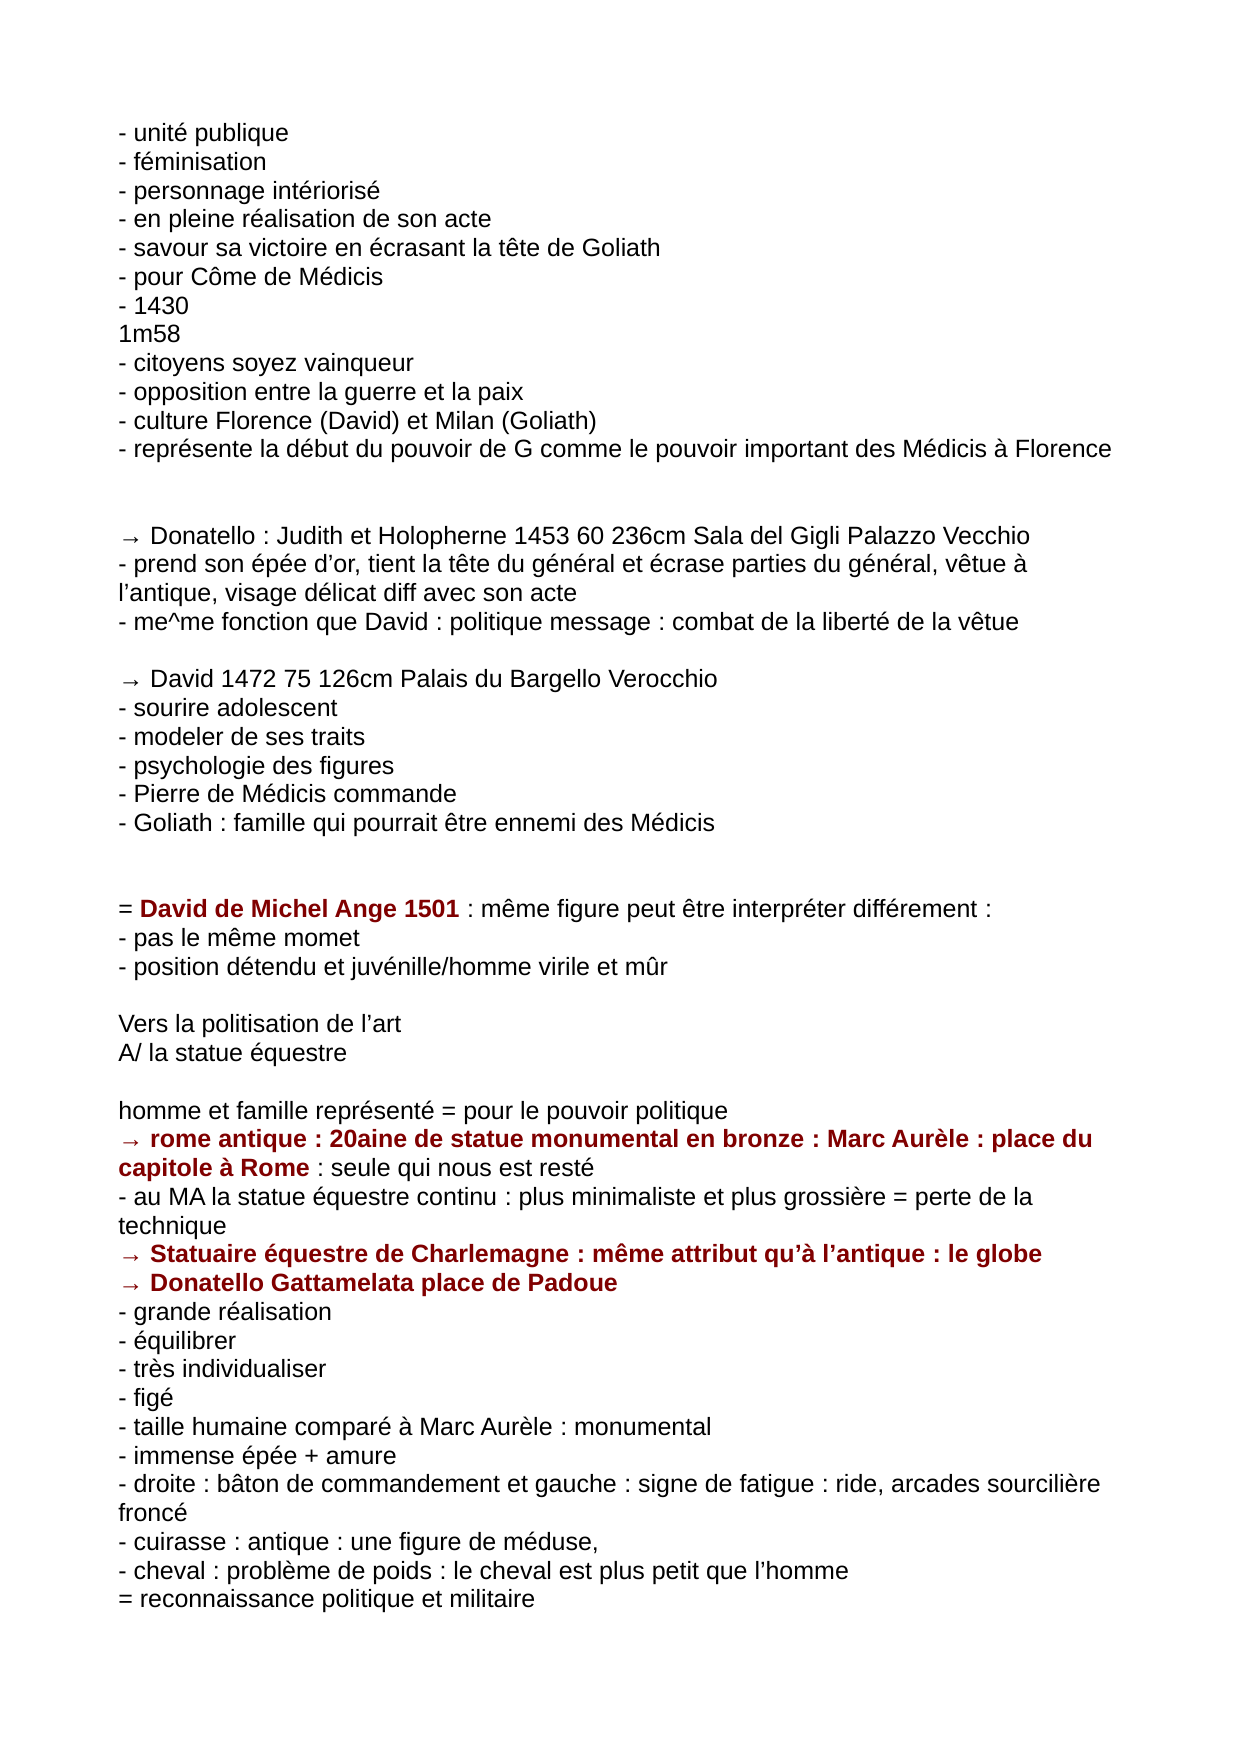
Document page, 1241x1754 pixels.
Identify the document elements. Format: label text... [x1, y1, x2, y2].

text - représente la début du pouvoir de G comme le pouvoir important des Médicis à Florence [118, 434, 1122, 463]
text → Donatello : Judith et Holopherne 1453 60 236cm Sala del Gigli Palazzo Vecchio [118, 521, 1122, 549]
text → Statuaire équestre de Charlemagne : même attribut qu’à l’antique : le globe [118, 1239, 1122, 1268]
text - savour sa victoire en écrasant la tête de Goliath [118, 233, 1122, 262]
text - taille humaine comparé à Marc Aurèle : monumental [118, 1412, 1122, 1441]
text homme et famille représenté = pour le pouvoir politique [118, 1096, 1122, 1124]
text 1m58 [118, 319, 1122, 348]
text A/ la statue équestre [118, 1038, 1122, 1067]
text - grande réalisation [118, 1297, 1122, 1326]
text - position détendu et juvénille/homme virile et mûr [118, 952, 1122, 981]
text - sourire adolescent [118, 693, 1122, 722]
text - Pierre de Médicis commande [118, 779, 1122, 808]
text - cheval : problème de poids : le cheval est plus petit que l’homme [118, 1556, 1122, 1584]
text - pour Côme de Médicis [118, 262, 1122, 291]
text - très individualiser [118, 1354, 1122, 1383]
text - me^me fonction que David : politique message : combat de la liberté de la vêtue [118, 607, 1122, 636]
text - personnage intériorisé [118, 176, 1122, 204]
text - pas le même momet [118, 923, 1122, 952]
text - Goliath : famille qui pourrait être ennemi des Médicis [118, 808, 1122, 837]
text Vers la politisation de l’art [118, 1009, 1122, 1038]
text - féminisation [118, 147, 1122, 176]
text → Donatello Gattamelata place de Padoue [118, 1268, 1122, 1297]
text - citoyens soyez vainqueur [118, 348, 1122, 377]
text - 1430 [118, 291, 1122, 319]
text = David de Michel Ange 1501 : même figure peut être interpréter différement : [118, 894, 1122, 923]
text - droite : bâton de commandement et gauche : signe de fatigue : ride, arcades sourcilière froncé [118, 1469, 1122, 1527]
text - figé [118, 1383, 1122, 1412]
text - immense épée + amure [118, 1441, 1122, 1469]
text → David 1472 75 126cm Palais du Bargello Verocchio [118, 664, 1122, 693]
text → rome antique : 20aine de statue monumental en bronze : Marc Aurèle : place du capitole à Rome : seule qui nous est resté [118, 1124, 1122, 1182]
text - modeler de ses traits [118, 722, 1122, 751]
text - culture Florence (David) et Milan (Goliath) [118, 406, 1122, 434]
text - unité publique [118, 118, 1122, 147]
text - en pleine réalisation de son acte [118, 204, 1122, 233]
text = reconnaissance politique et militaire [118, 1584, 1122, 1613]
text - prend son épée d’or, tient la tête du général et écrase parties du général, vêtue à l’antique, visage délicat diff avec son acte [118, 549, 1122, 607]
text - opposition entre la guerre et la paix [118, 377, 1122, 406]
text - cuirasse : antique : une figure de méduse, [118, 1527, 1122, 1556]
text - psychologie des figures [118, 751, 1122, 779]
text - équilibrer [118, 1326, 1122, 1354]
text - au MA la statue équestre continu : plus minimaliste et plus grossière = perte de la technique [118, 1182, 1122, 1239]
